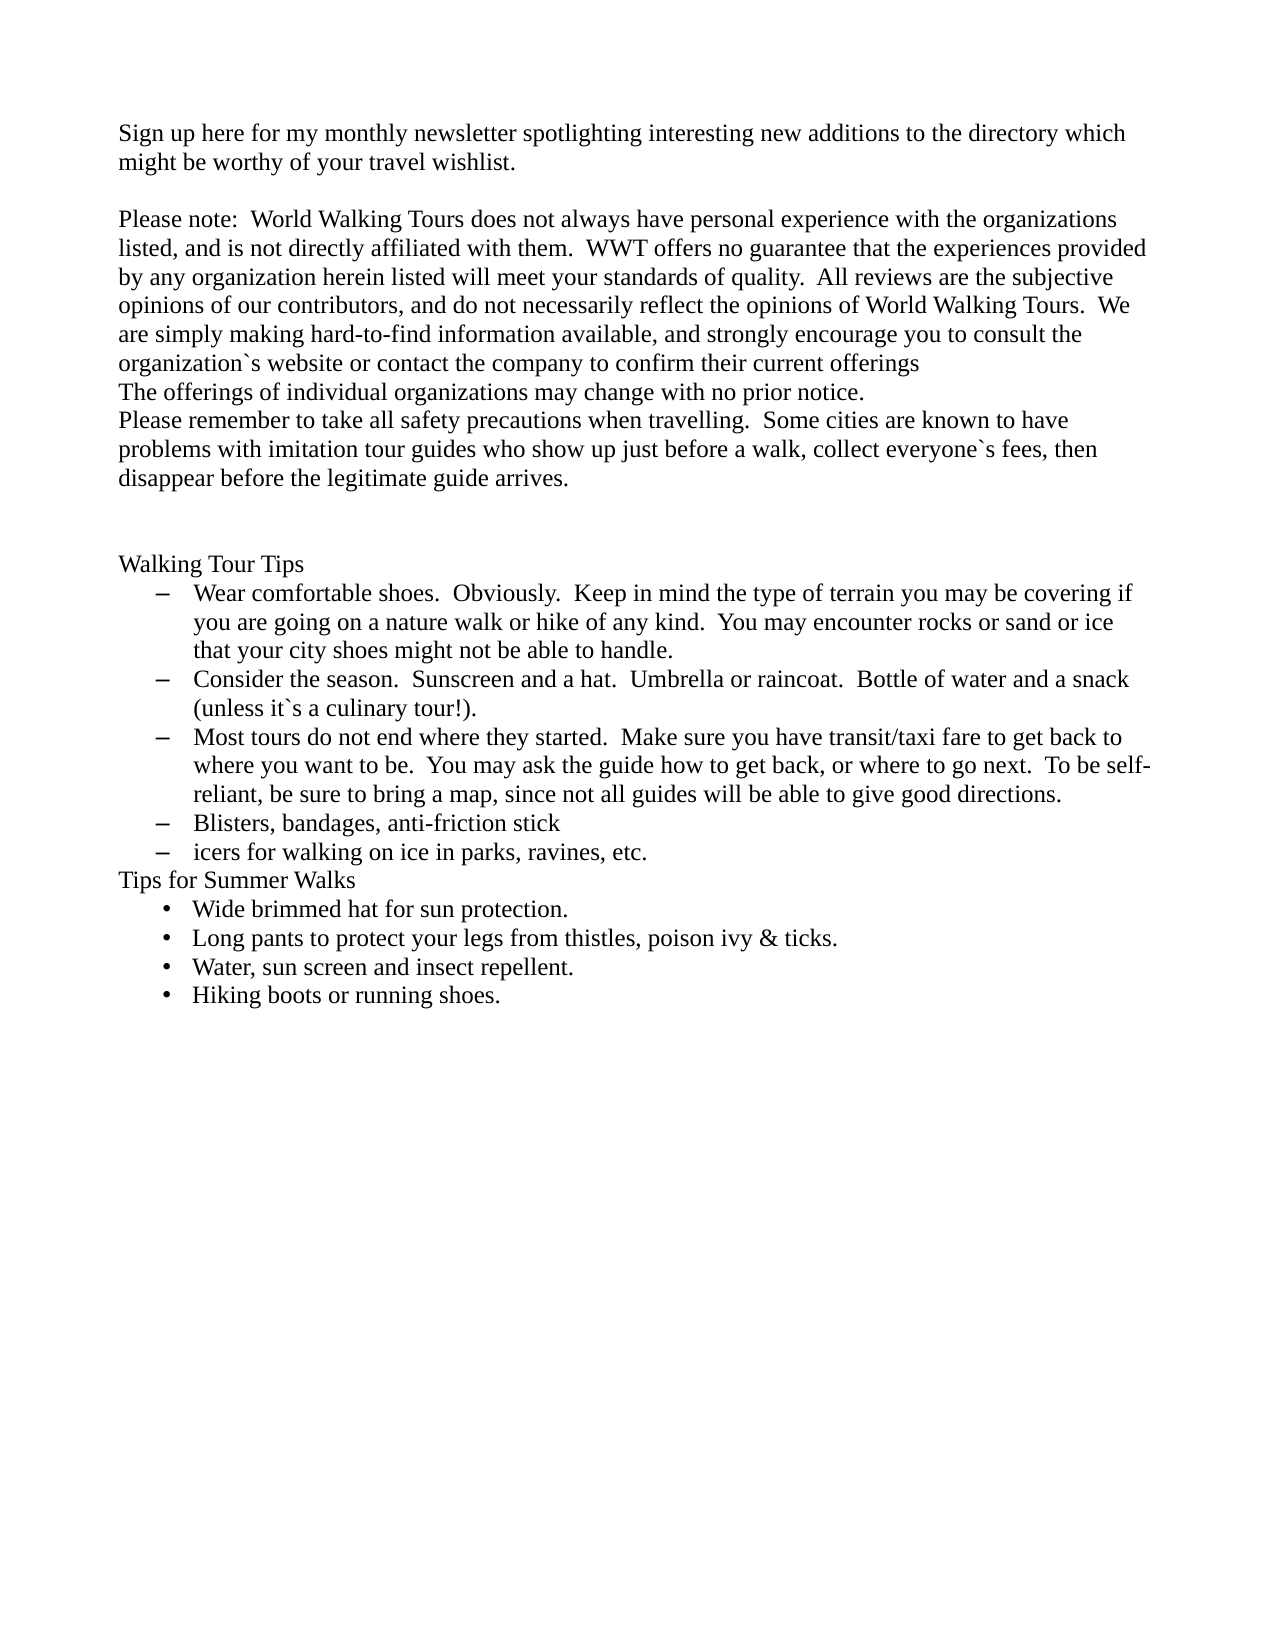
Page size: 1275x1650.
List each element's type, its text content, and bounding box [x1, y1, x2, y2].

text Please remember to take all safety precautions when travelling. Some cities are known to have problems with imitation tour guides who show up just before a walk, collect everyone`s fees, then disappear before the legitimate guide arrives. [118, 406, 1157, 492]
list Consider the season. Sunscreen and a hat. Umbrella or raincoat. Bottle of water and a snack (unless it`s a culinary tour!). [156, 664, 1157, 722]
list Wear comfortable shoes. Obviously. Keep in mind the type of terrain you may be covering if you are going on a nature walk or hike of any kind. You may encounter rocks or sand or ice that your city shoes might not be able to handle. [156, 578, 1157, 664]
list Wide brimmed hat for sun protection. [162, 894, 1157, 923]
list Most tours do not end where they started. Make sure you have transit/taxi fare to get back to where you want to be. You may ask the guide how to get back, or where to go next. To be self-reliant, be sure to bring a map, since not all guides will be able to give good directions. [156, 722, 1157, 808]
list icers for walking on ice in parks, ravines, etc. [156, 837, 1157, 866]
text Sign up here for my monthly newsletter spotlighting interesting new additions to the directory which might be worthy of your travel wishlist. [118, 118, 1157, 176]
text The offerings of individual organizations may change with no prior notice. [118, 377, 1157, 406]
text Tips for Summer Walks [118, 866, 1157, 894]
text Please note: World Walking Tours does not always have personal experience with the organizations listed, and is not directly affiliated with them. WWT offers no guarantee that the experiences provided by any organization herein listed will meet your standards of quality. All reviews are the subjective opinions of our contributors, and do not necessarily reflect the opinions of World Walking Tours. We are simply making hard-to-find information available, and strongly encourage you to consult the organization`s website or contact the company to confirm their current offerings [118, 204, 1157, 377]
list Hiking boots or running shoes. [162, 981, 1157, 1009]
list Blisters, bandages, anti-friction stick [156, 808, 1157, 837]
list Water, sun screen and insect repellent. [162, 952, 1157, 981]
text Walking Tour Tips [118, 549, 1157, 578]
list Long pants to protect your legs from thistles, poison ivy & ticks. [162, 923, 1157, 952]
